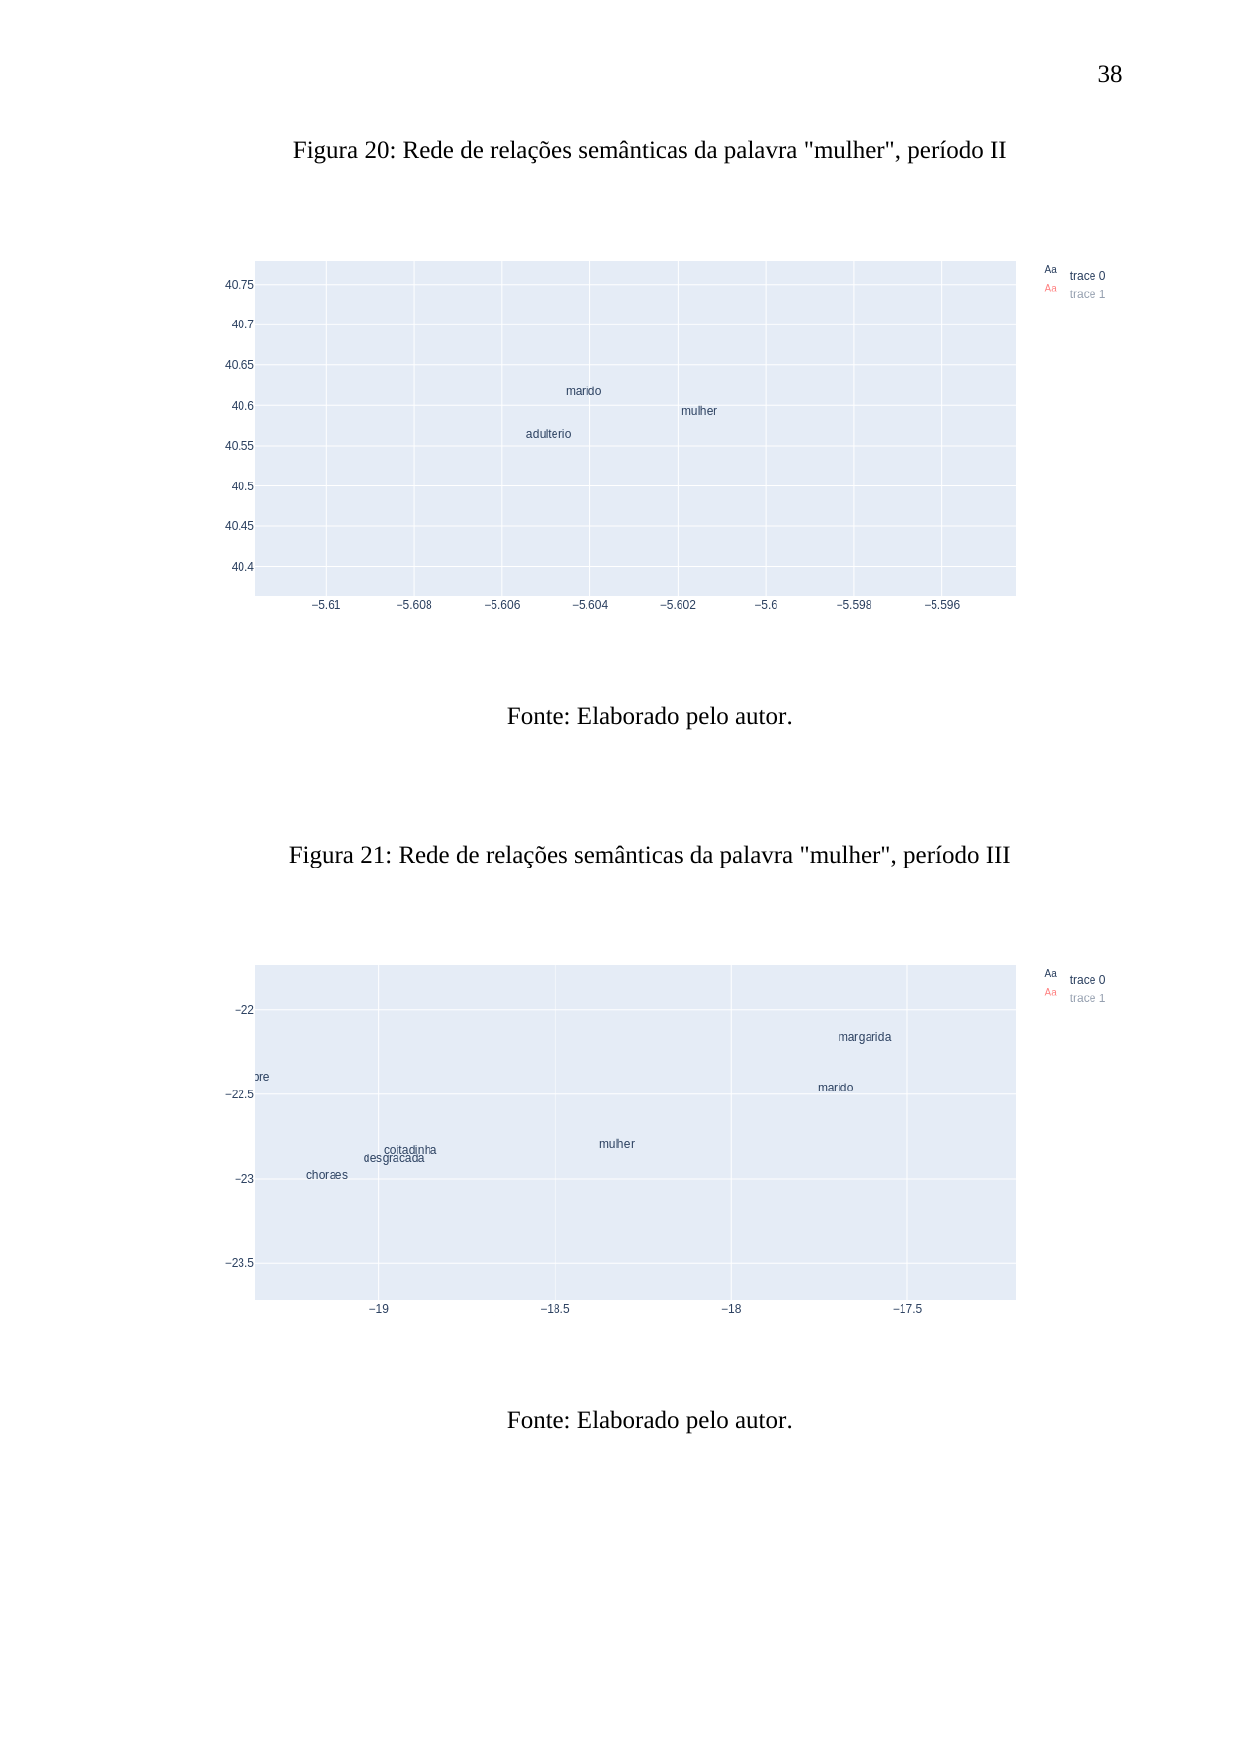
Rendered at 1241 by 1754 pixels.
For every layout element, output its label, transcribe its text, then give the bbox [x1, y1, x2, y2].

picture [177, 164, 1123, 673]
text Fonte: Elaborado pelo autor. [177, 1377, 1122, 1434]
picture [177, 868, 1123, 1377]
text Figura 20: Rede de relações semânticas da palavra "mulher", período II [177, 135, 1122, 164]
text Figura 21: Rede de relações semânticas da palavra "mulher", período III [177, 840, 1122, 868]
text Fonte: Elaborado pelo autor. [177, 673, 1122, 730]
